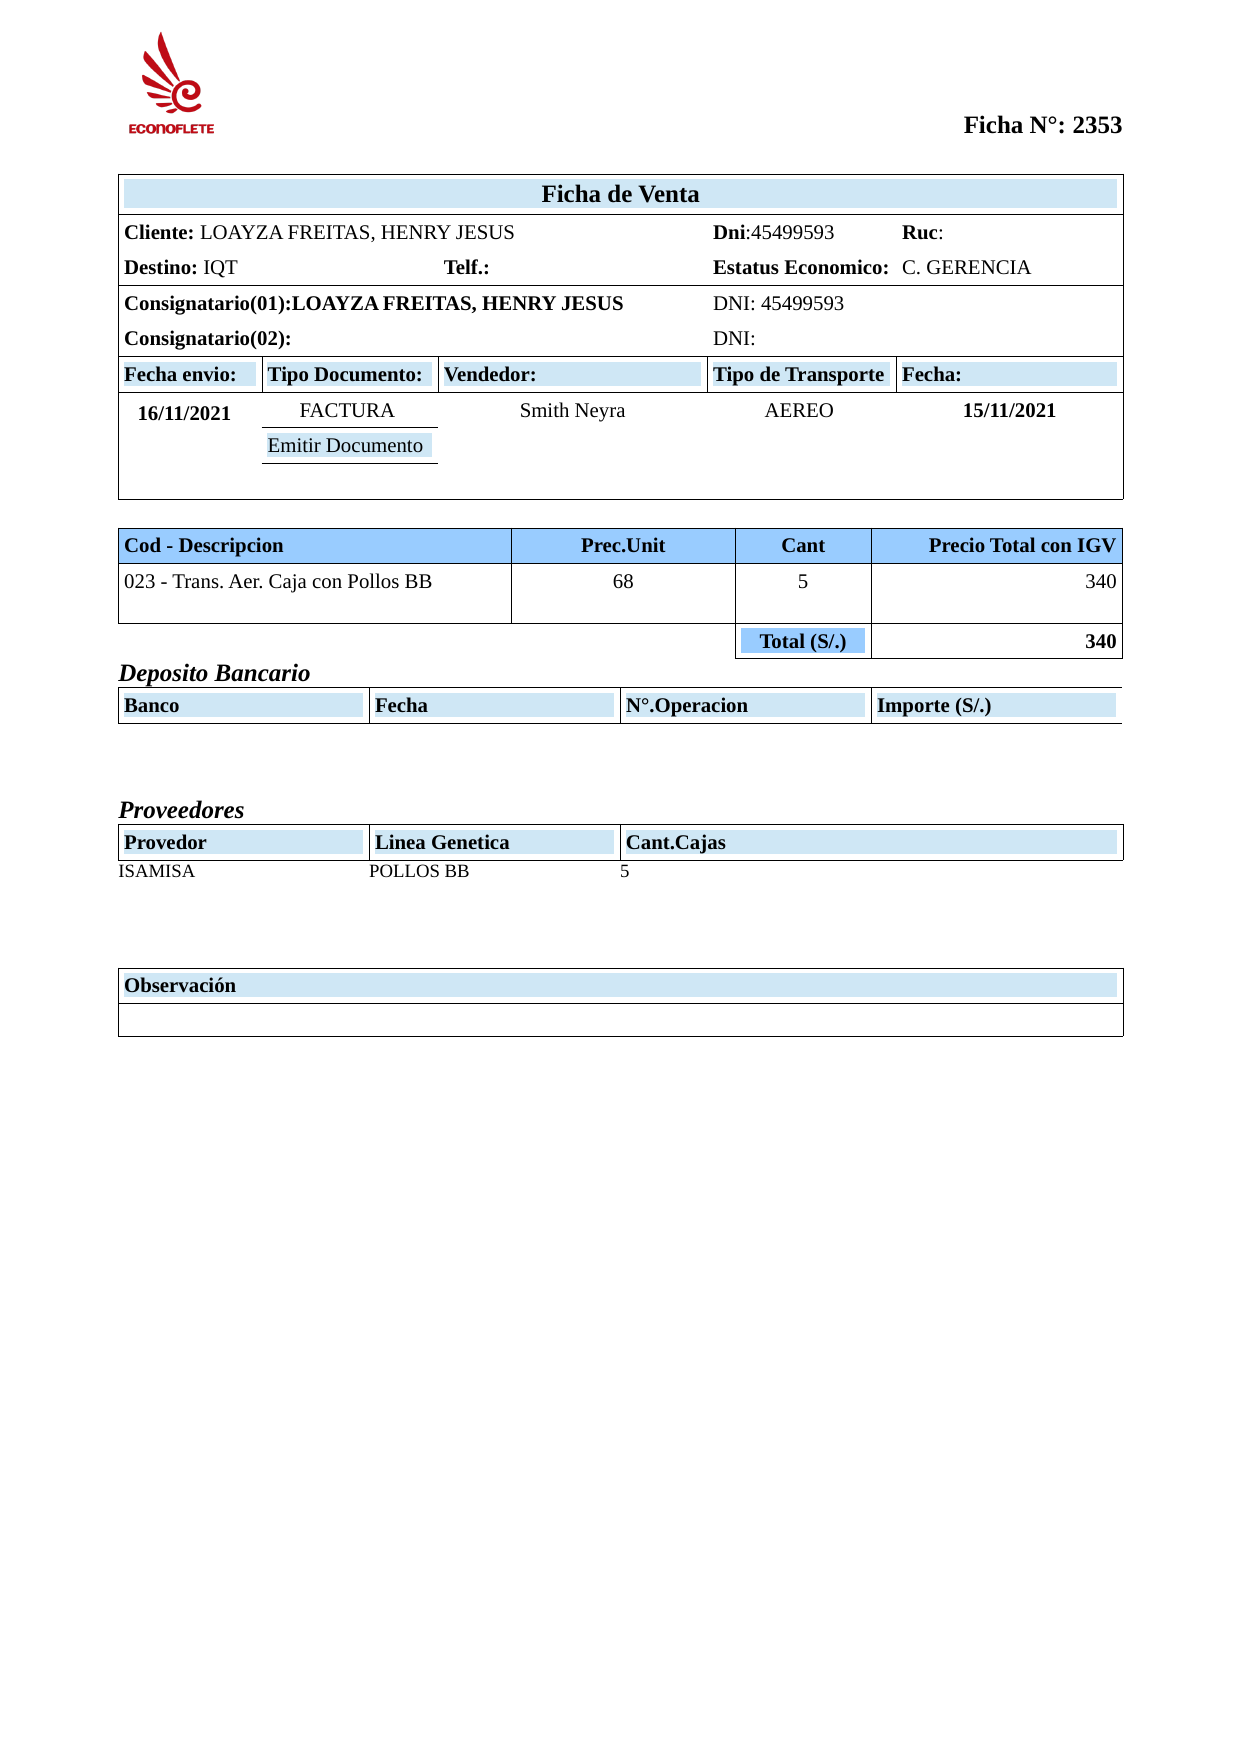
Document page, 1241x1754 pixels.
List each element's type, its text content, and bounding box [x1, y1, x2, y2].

table_cell [118, 946, 369, 967]
table_header Linea Genetica [370, 825, 620, 859]
table_cell [620, 881, 1123, 903]
table_header Observación [119, 969, 1123, 1003]
table_cell [118, 881, 369, 903]
table_cell FACTURA [262, 393, 438, 427]
table_cell [620, 747, 871, 771]
table_cell Ruc: [896, 215, 1123, 249]
table_cell DNI: 45499593 [707, 286, 1123, 321]
table_cell 340 [872, 624, 1122, 658]
table_cell Tipo de Transporte [708, 357, 896, 392]
table_cell 5 [620, 861, 1123, 881]
table_cell [369, 747, 620, 771]
picture [118, 31, 225, 134]
table_cell [620, 946, 1123, 967]
table_cell [511, 624, 735, 658]
text Deposito Bancario [118, 658, 1122, 687]
table_cell 340 [872, 564, 1122, 623]
table_cell [620, 771, 871, 795]
table_cell [119, 1004, 1123, 1036]
table_cell [369, 881, 620, 903]
table_cell Total (S/.) [736, 624, 871, 658]
table_cell 023 - Trans. Aer. Caja con Pollos BB [119, 564, 511, 623]
table_cell Destino: IQT [119, 249, 438, 285]
table_cell Fecha envio: [119, 357, 262, 392]
table_header N°.Operacion [621, 688, 871, 723]
table_header Provedor [119, 825, 369, 859]
table_cell Estatus Economico: [707, 249, 896, 285]
table_cell [118, 724, 369, 747]
table_cell [262, 464, 438, 498]
table_cell [369, 771, 620, 795]
table_header Ficha de Venta [119, 175, 1123, 214]
table_cell [369, 924, 620, 946]
table_cell Dni:45499593 [707, 215, 896, 249]
table_header Cant.Cajas [621, 825, 1123, 859]
table_cell 5 [736, 564, 871, 623]
table_cell [118, 624, 511, 658]
table_cell 68 [512, 564, 735, 623]
table_cell [871, 747, 1122, 771]
table_cell Tipo Documento: [263, 357, 438, 392]
table_cell [620, 924, 1123, 946]
table_cell [620, 724, 871, 747]
table_header Banco [119, 688, 369, 723]
table_cell [369, 946, 620, 967]
table_cell [118, 747, 369, 771]
table_cell POLLOS BB [369, 861, 620, 881]
table_cell [118, 771, 369, 795]
table_cell [369, 903, 620, 924]
table_cell 15/11/2021 [896, 393, 1123, 498]
text Proveedores [118, 795, 1122, 824]
table_cell [118, 903, 369, 924]
table_cell Consignatario(02): [119, 321, 707, 356]
table_cell [118, 924, 369, 946]
table_cell Emitir Documento [262, 428, 438, 463]
table_cell Fecha: [897, 357, 1123, 392]
table_header Cod - Descripcion [119, 529, 511, 563]
table_cell Vendedor: [439, 357, 707, 392]
table_cell [369, 724, 620, 747]
table_cell DNI: [707, 321, 1123, 356]
table_cell ISAMISA [118, 861, 369, 881]
table_cell C. GERENCIA [896, 249, 1123, 285]
table_header Cant [736, 529, 871, 563]
table_cell [871, 771, 1122, 795]
table_header Importe (S/.) [872, 688, 1122, 723]
table_cell [871, 724, 1122, 747]
table_cell Smith Neyra [438, 393, 707, 498]
table_cell 16/11/2021 [119, 393, 262, 498]
table_header Prec.Unit [512, 529, 735, 563]
table_cell [620, 903, 1123, 924]
table_cell AEREO [707, 393, 896, 498]
table_cell Consignatario(01):LOAYZA FREITAS, HENRY JESUS [119, 286, 707, 321]
table_cell Cliente: LOAYZA FREITAS, HENRY JESUS [119, 215, 707, 249]
table_header Fecha [370, 688, 620, 723]
table_header Precio Total con IGV [872, 529, 1122, 563]
table_cell Telf.: [438, 249, 707, 285]
